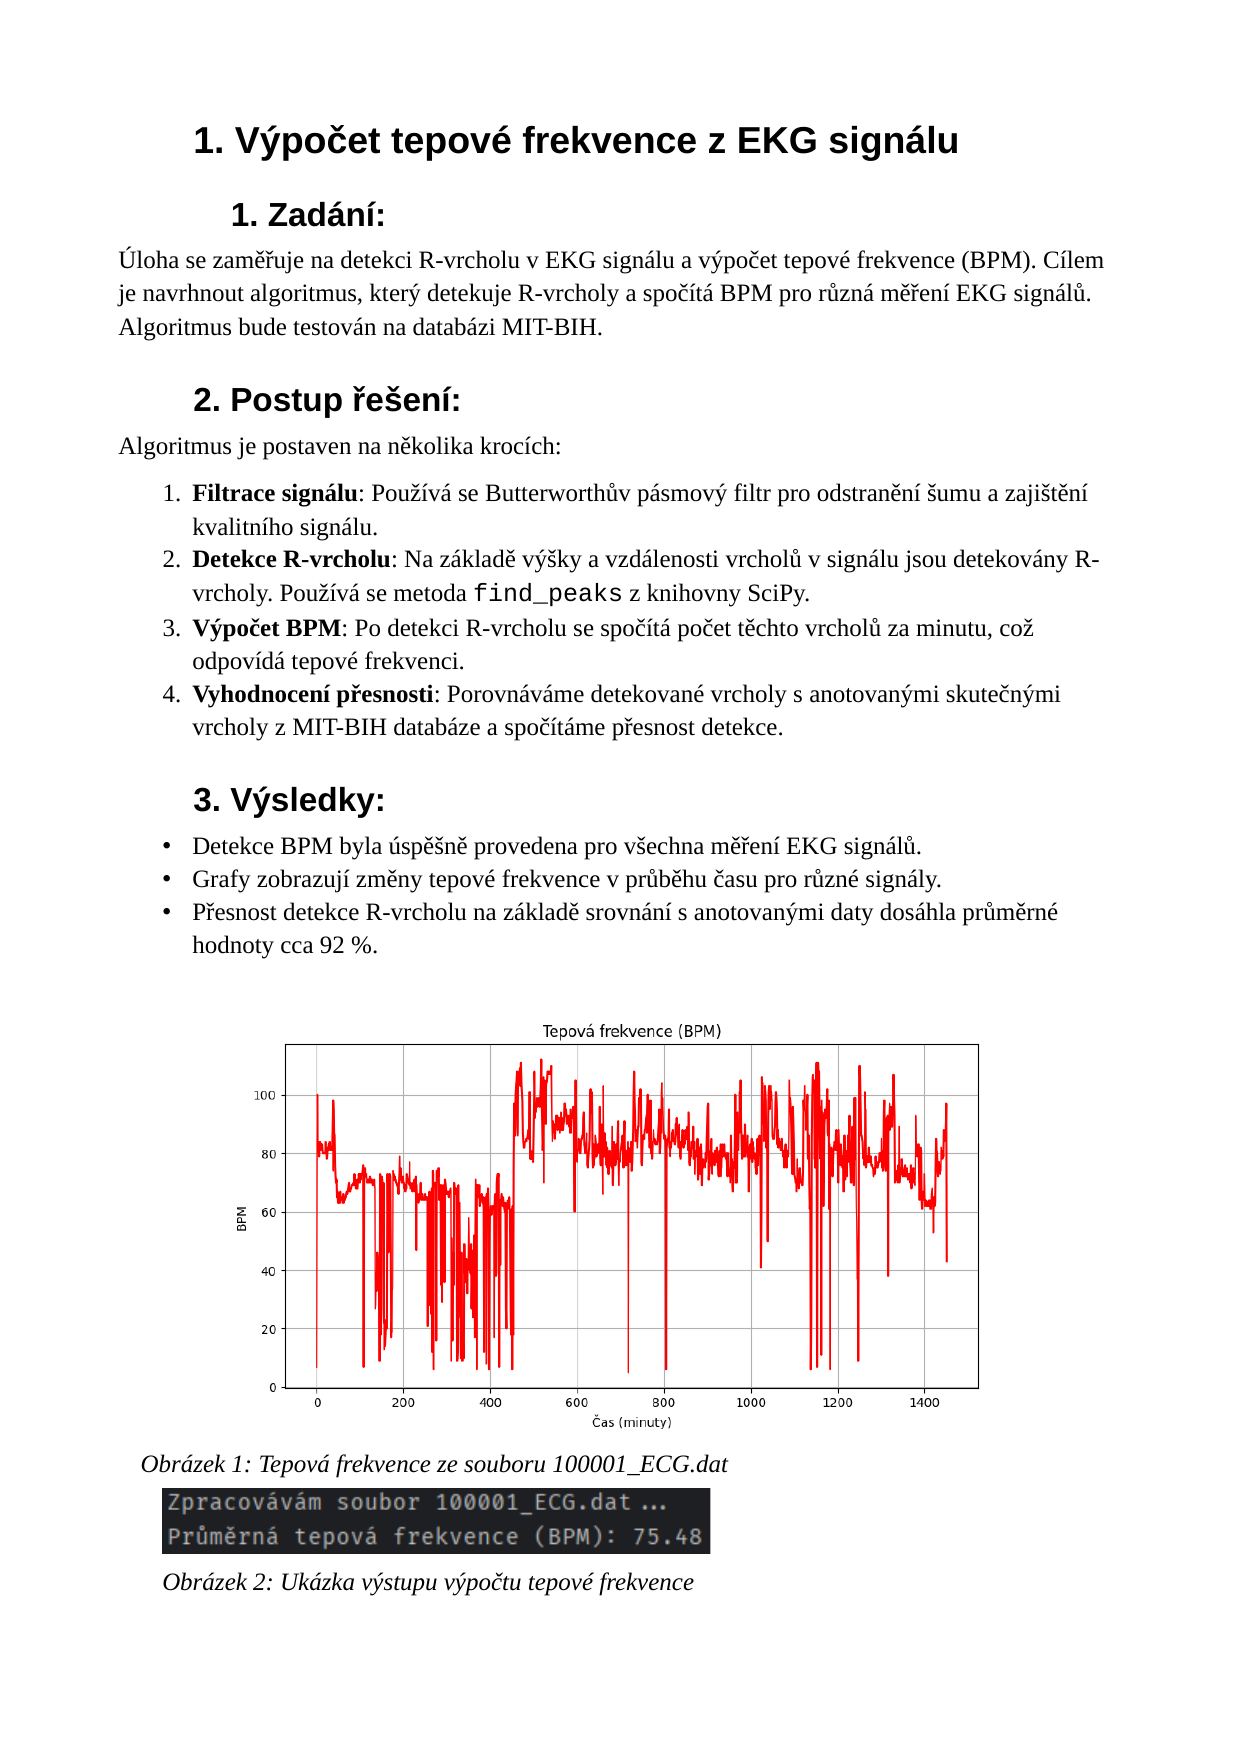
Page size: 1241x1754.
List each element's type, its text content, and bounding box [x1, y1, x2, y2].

subtitle 2. Postup řešení: [193, 380, 1122, 418]
text Algoritmus je postaven na několika krocích: [118, 431, 1122, 460]
list Grafy zobrazují změny tepové frekvence v průběhu času pro různé signály. [162, 864, 1122, 893]
list Výpočet BPM: Po detekci R-vrcholu se spočítá počet těchto vrcholů za minutu, což odpovídá tepové frekvenci. [162, 613, 1122, 675]
list Přesnost detekce R-vrcholu na základě srovnání s anotovanými daty dosáhla průměrné hodnoty cca 92 %. [162, 897, 1122, 959]
subtitle 3. Výsledky: [193, 781, 1122, 819]
subtitle 1. Výpočet tepové frekvence z EKG signálu [156, 118, 1122, 161]
list Filtrace signálu: Používá se Butterworthův pásmový filtr pro odstranění šumu a zajištění kvalitního signálu. [162, 478, 1122, 540]
list Detekce BPM byla úspěšně provedena pro všechna měření EKG signálů. [162, 831, 1122, 860]
picture [173, 990, 1067, 1437]
text Úloha se zaměřuje na detekci R-vrcholu v EKG signálu a výpočet tepové frekvence (BPM). Cílem je navrhnout algoritmus, který detekuje R-vrcholy a spočítá BPM pro různá měření EKG signálů. Algoritmus bude testován na databázi MIT-BIH. [118, 246, 1122, 340]
text Obrázek 2: Ukázka výstupu výpočtu tepové frekvence [162, 1554, 711, 1595]
subtitle 1. Zadání: [193, 194, 1122, 233]
list Detekce R-vrcholu: Na základě výšky a vzdálenosti vrcholů v signálu jsou detekovány R-vrcholy. Používá se metoda find_peaks z knihovny SciPy. [162, 544, 1122, 608]
text Obrázek 1: Tepová frekvence ze souboru 100001_ECG.dat [140, 991, 1100, 1478]
picture [162, 1488, 711, 1554]
list Vyhodnocení přesnosti: Porovnáváme detekované vrcholy s anotovanými skutečnými vrcholy z MIT-BIH databáze a spočítáme přesnost detekce. [162, 679, 1122, 741]
